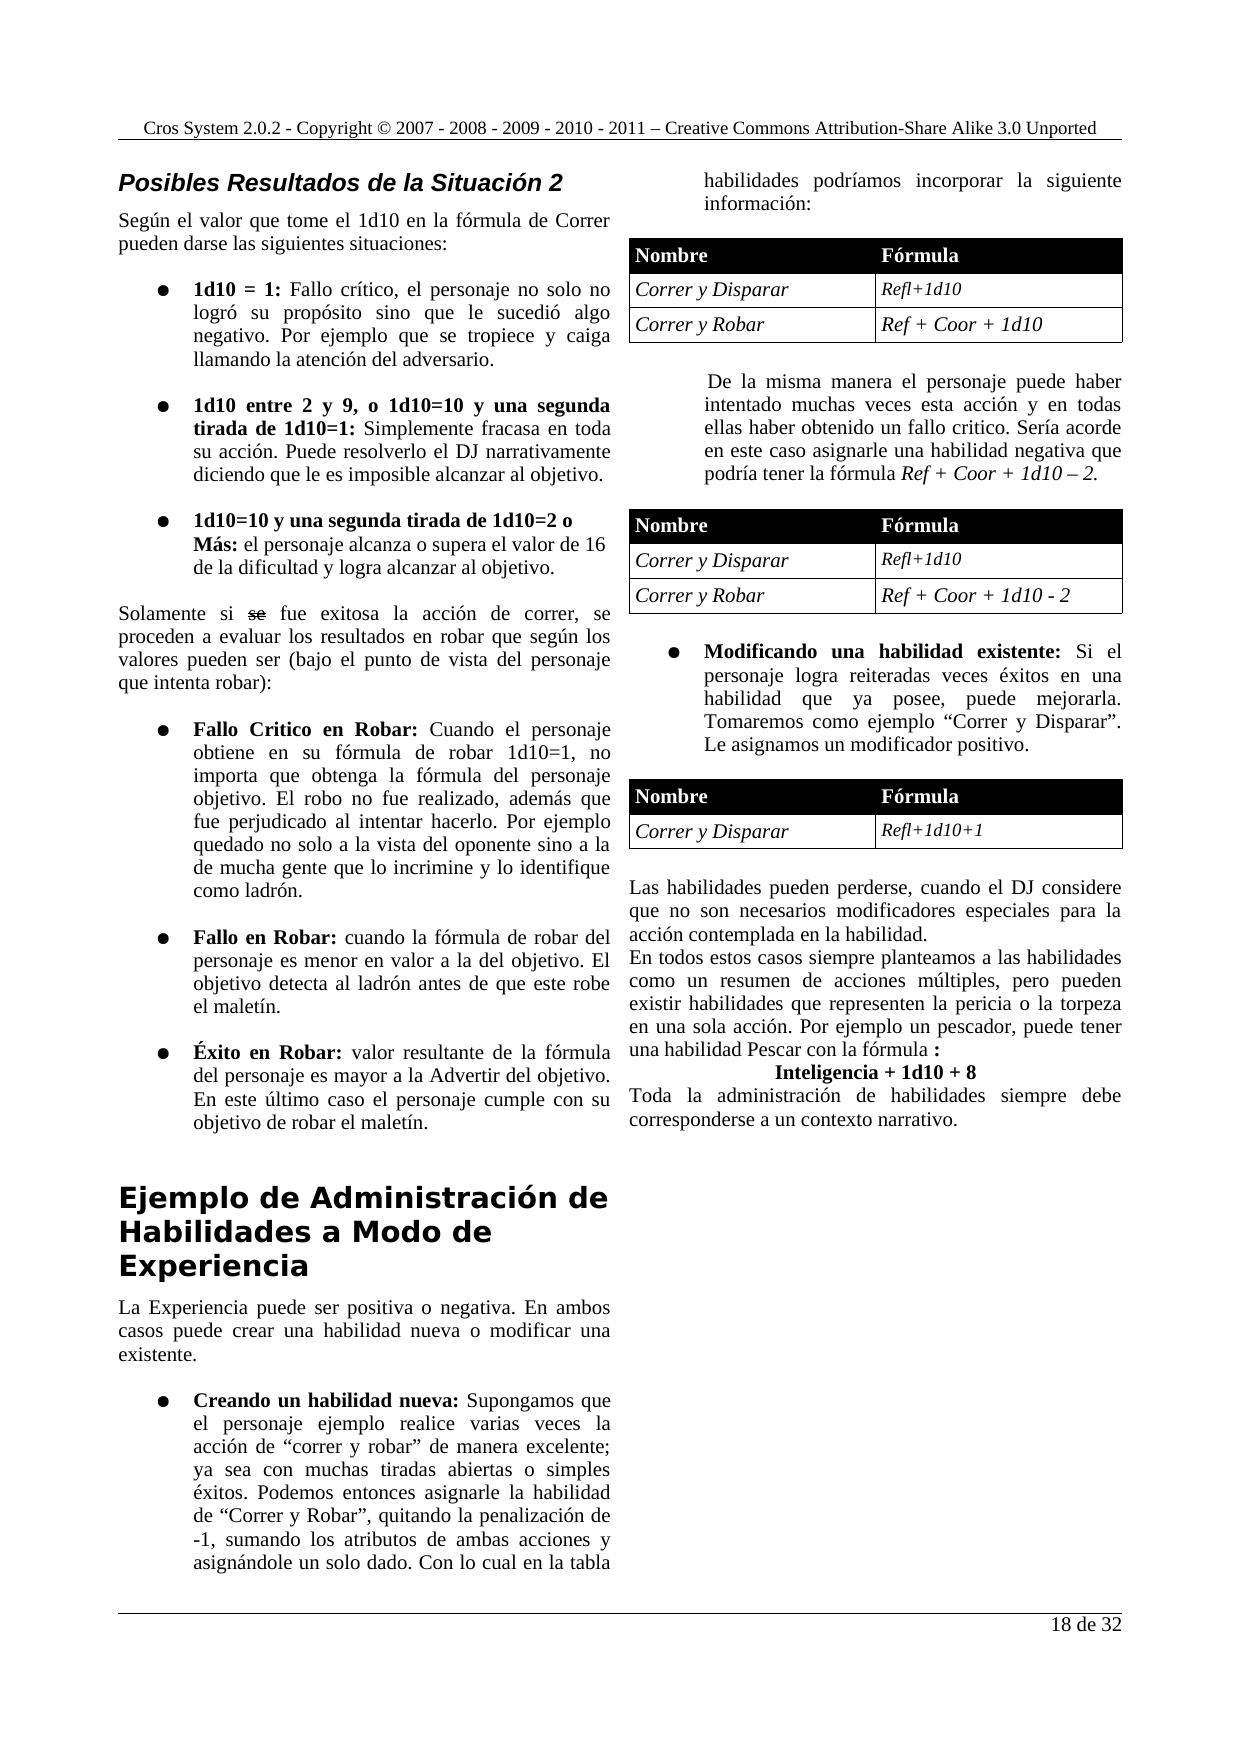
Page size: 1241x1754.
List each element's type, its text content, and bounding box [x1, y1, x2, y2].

text Las habilidades pueden perderse, cuando el DJ considere que no son necesarios modificadores especiales para la acción contemplada en la habilidad. [629, 876, 1122, 946]
subtitle Posibles Resultados de la Situación 2 [118, 168, 611, 196]
table_cell Correr y Robar [630, 579, 875, 613]
list Fallo en Robar: cuando la fórmula de robar del personaje es menor en valor a la del objetivo. El objetivo detecta al ladrón antes de que este robe el maletín. [156, 926, 611, 1018]
table_header Nombre [630, 239, 875, 273]
text En todos estos casos siempre planteamos a las habilidades como un resumen de acciones múltiples, pero pueden existir habilidades que representen la pericia o la torpeza en una sola acción. Por ejemplo un pescador, puede tener una habilidad Pescar con la fórmula : [629, 946, 1122, 1061]
text Según el valor que tome el 1d10 en la fórmula de Correr pueden darse las siguientes situaciones: [118, 209, 611, 255]
table_header Fórmula [876, 510, 1122, 543]
table_cell Correr y Robar [630, 308, 875, 342]
table_cell Refl+1d10 [876, 274, 1122, 307]
text La Experiencia puede ser positiva o negativa. En ambos casos puede crear una habilidad nueva o modificar una existente. [118, 1296, 611, 1366]
list Éxito en Robar: valor resultante de la fórmula del personaje es mayor a la Advertir del objetivo. En este último caso el personaje cumple con su objetivo de robar el maletín. [156, 1041, 611, 1134]
table_cell Refl+1d10 [876, 544, 1122, 578]
text Toda la administración de habilidades siempre debe corresponderse a un contexto narrativo. [629, 1084, 1122, 1131]
text Solamente si se fue exitosa la acción de correr, se proceden a evaluar los resultados en robar que según los valores pueden ser (bajo el punto de vista del personaje que intenta robar): [118, 602, 611, 694]
table_header Fórmula [876, 239, 1122, 273]
list 1d10 entre 2 y 9, o 1d10=10 y una segunda tirada de 1d10=1: Simplemente fracasa en toda su acción. Puede resolverlo el DJ narrativamente diciendo que le es imposible alcanzar al objetivo. [156, 394, 611, 486]
table_cell Ref + Coor + 1d10 - 2 [876, 579, 1122, 613]
table_header Nombre [630, 510, 875, 543]
text De la misma manera el personaje puede haber intentado muchas veces esta acción y en todas ellas haber obtenido un fallo critico. Sería acorde en este caso asignarle una habilidad negativa que podría tener la fórmula Ref + Coor + 1d10 – 2. [704, 370, 1122, 485]
table_cell Ref + Coor + 1d10 [876, 308, 1122, 342]
list Fallo Critico en Robar: Cuando el personaje obtiene en su fórmula de robar 1d10=1, no importa que obtenga la fórmula del personaje objetivo. El robo no fue realizado, además que fue perjudicado al intentar hacerlo. Por ejemplo quedado no solo a la vista del oponente sino a la de mucha gente que lo incrimine y lo identifique como ladrón. [156, 717, 611, 902]
list habilidades podríamos incorporar la siguiente información: [666, 168, 1122, 215]
table_cell Refl+1d10+1 [876, 815, 1122, 848]
table_cell Correr y Disparar [630, 815, 875, 848]
list Creando un habilidad nueva: Supongamos que el personaje ejemplo realice varias veces la acción de “correr y robar” de manera excelente; ya sea con muchas tiradas abiertas o simples éxitos. Podemos entonces asignarle la habilidad de “Correr y Robar”, quitando la penalización de -1, sumando los atributos de ambas acciones y asignándole un solo dado. Con lo cual en la tabla [156, 1389, 611, 1574]
subtitle Ejemplo de Administración de Habilidades a Modo de Experiencia [118, 1182, 611, 1284]
list 1d10 = 1: Fallo crítico, el personaje no solo no logró su propósito sino que le sucedió algo negativo. Por ejemplo que se tropiece y caiga llamando la atención del adversario. [156, 278, 611, 371]
list 1d10=10 y una segunda tirada de 1d10=2 o Más: el personaje alcanza o supera el valor de 16 de la dificultad y logra alcanzar al objetivo. [156, 509, 611, 579]
table_header Nombre [630, 780, 875, 814]
list Modificando una habilidad existente: Si el personaje logra reiteradas veces éxitos en una habilidad que ya posee, puede mejorarla. Tomaremos como ejemplo “Correr y Disparar”. Le asignamos un modificador positivo. [666, 640, 1122, 756]
text Inteligencia + 1d10 + 8 [629, 1061, 1122, 1084]
table_header Fórmula [876, 780, 1122, 814]
table_cell Correr y Disparar [630, 274, 875, 307]
table_cell Correr y Disparar [630, 544, 875, 578]
